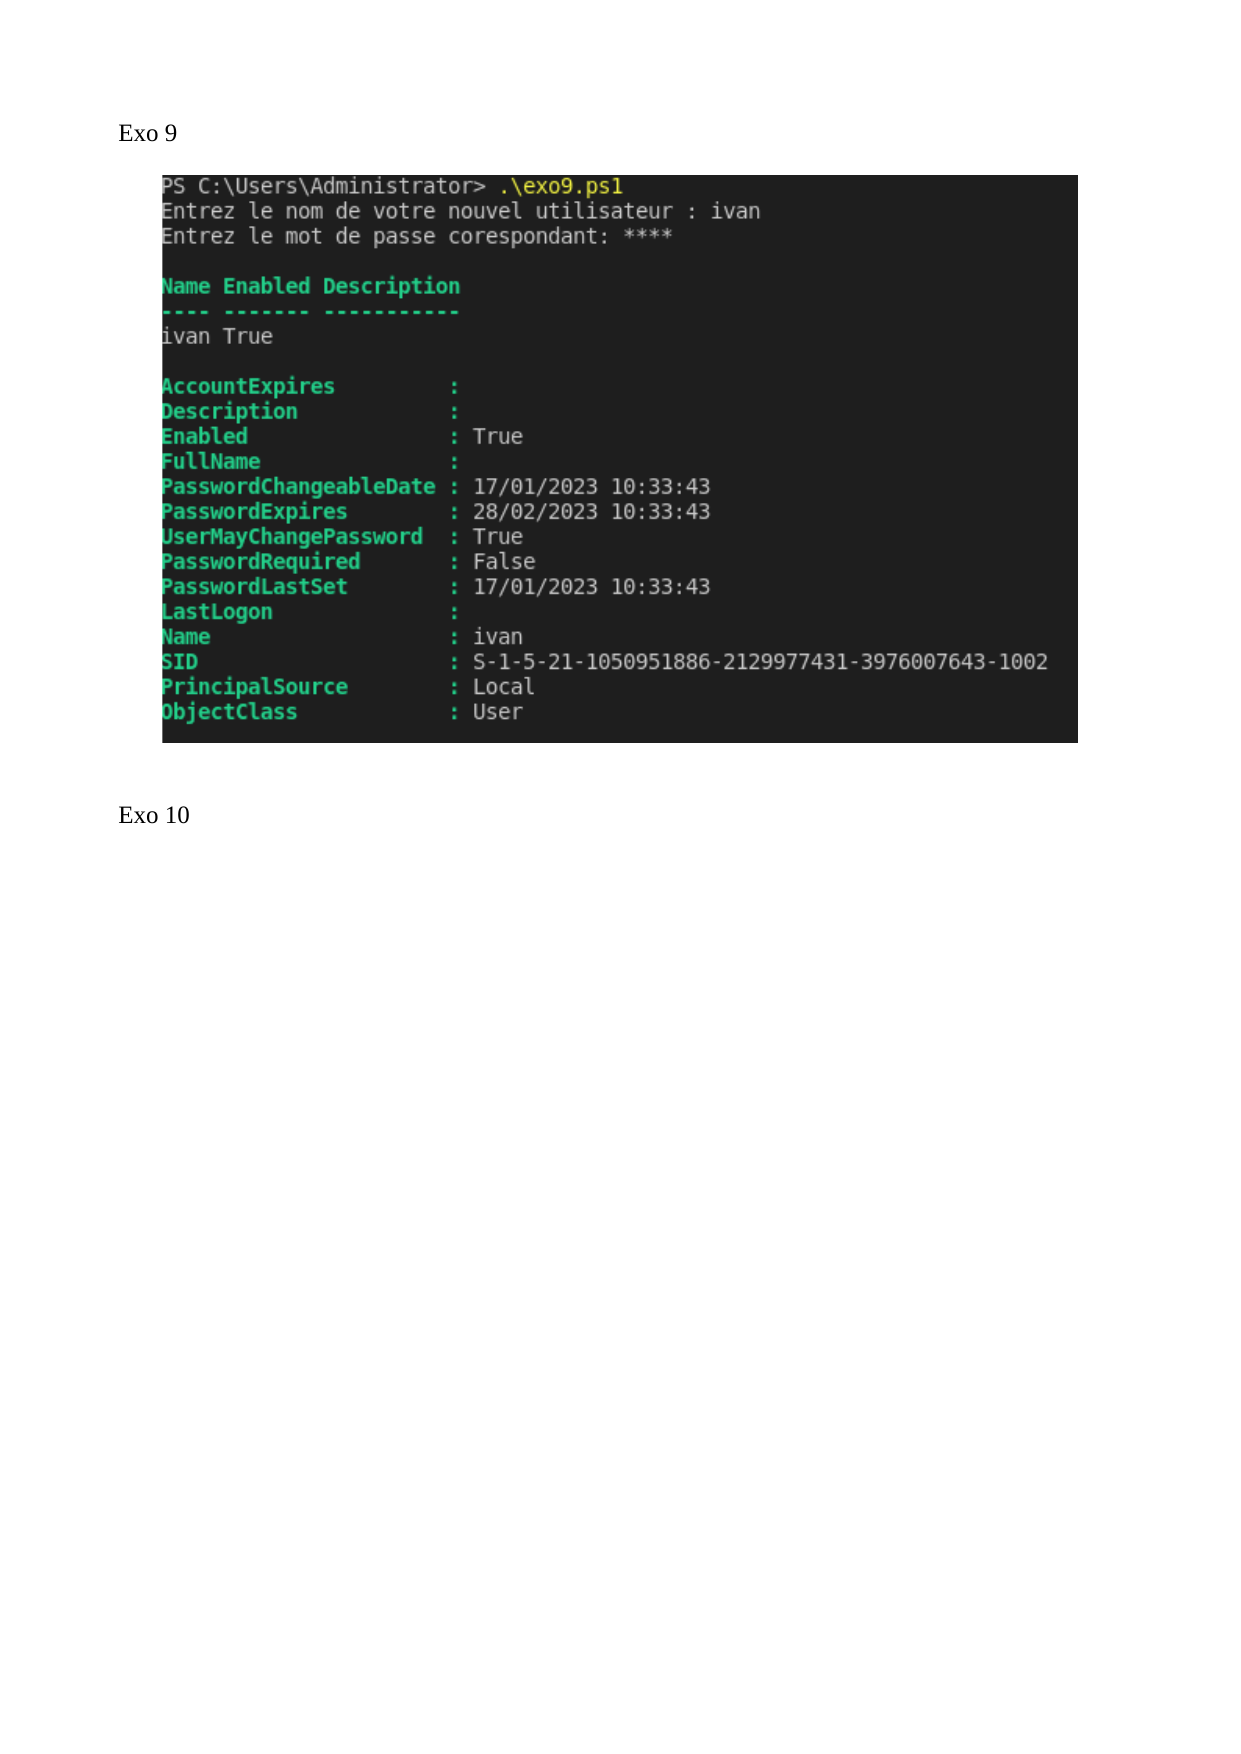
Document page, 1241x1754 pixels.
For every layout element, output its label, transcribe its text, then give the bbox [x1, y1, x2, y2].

text Exo 10 [118, 800, 1122, 829]
picture [162, 175, 1078, 743]
text Exo 9 [118, 118, 1122, 147]
